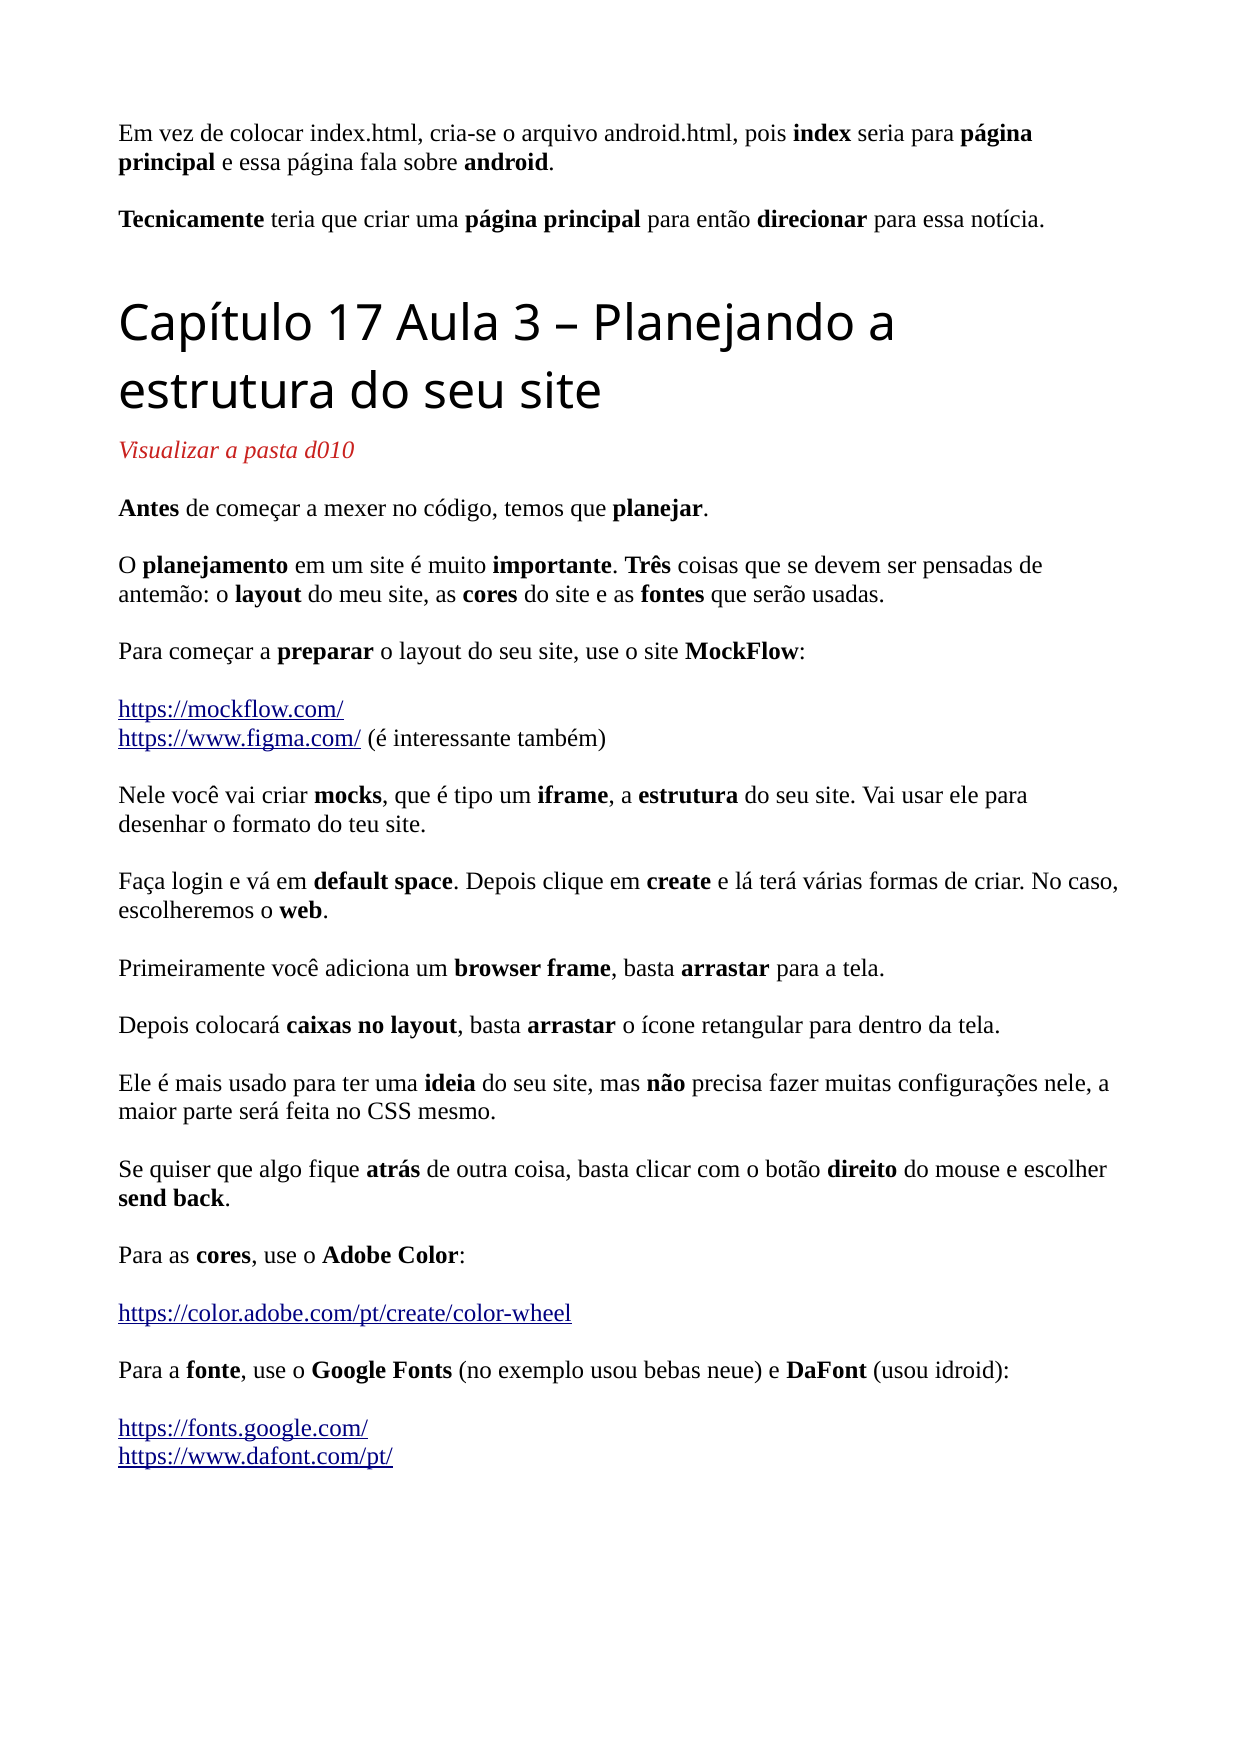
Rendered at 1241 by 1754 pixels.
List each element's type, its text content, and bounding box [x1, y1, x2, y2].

text https://mockflow.com/ [118, 694, 1122, 723]
text O planejamento em um site é muito importante. Três coisas que se devem ser pensadas de antemão: o layout do meu site, as cores do site e as fontes que serão usadas. [118, 550, 1122, 608]
text Para a fonte, use o Google Fonts (no exemplo usou bebas neue) e DaFont (usou idroid): [118, 1355, 1122, 1384]
text Para começar a preparar o layout do seu site, use o site MockFlow: [118, 636, 1122, 665]
text Primeiramente você adiciona um browser frame, basta arrastar para a tela. [118, 953, 1122, 981]
text Faça login e vá em default space. Depois clique em create e lá terá várias formas de criar. No caso, escolheremos o web. [118, 866, 1122, 924]
text https://color.adobe.com/pt/create/color-wheel [118, 1298, 1122, 1326]
text Antes de começar a mexer no código, temos que planejar. [118, 493, 1122, 521]
text https://www.dafont.com/pt/ [118, 1441, 1122, 1470]
text https://fonts.google.com/ [118, 1413, 1122, 1441]
text Nele você vai criar mocks, que é tipo um iframe, a estrutura do seu site. Vai usar ele para desenhar o formato do teu site. [118, 780, 1122, 838]
text Visualizar a pasta d010 [118, 436, 1122, 464]
text Em vez de colocar index.html, cria-se o arquivo android.html, pois index seria para página principal e essa página fala sobre android. [118, 118, 1122, 176]
text Depois colocará caixas no layout, basta arrastar o ícone retangular para dentro da tela. [118, 1010, 1122, 1039]
text https://www.figma.com/ (é interessante também) [118, 723, 1122, 751]
text Ele é mais usado para ter uma ideia do seu site, mas não precisa fazer muitas configurações nele, a maior parte será feita no CSS mesmo. [118, 1068, 1122, 1125]
text Se quiser que algo fique atrás de outra coisa, basta clicar com o botão direito do mouse e escolher send back. [118, 1154, 1122, 1211]
text Tecnicamente teria que criar uma página principal para então direcionar para essa notícia. [118, 204, 1122, 233]
subtitle Capítulo 17 Aula 3 – Planejando a estrutura do seu site [118, 287, 1122, 423]
text Para as cores, use o Adobe Color: [118, 1240, 1122, 1269]
